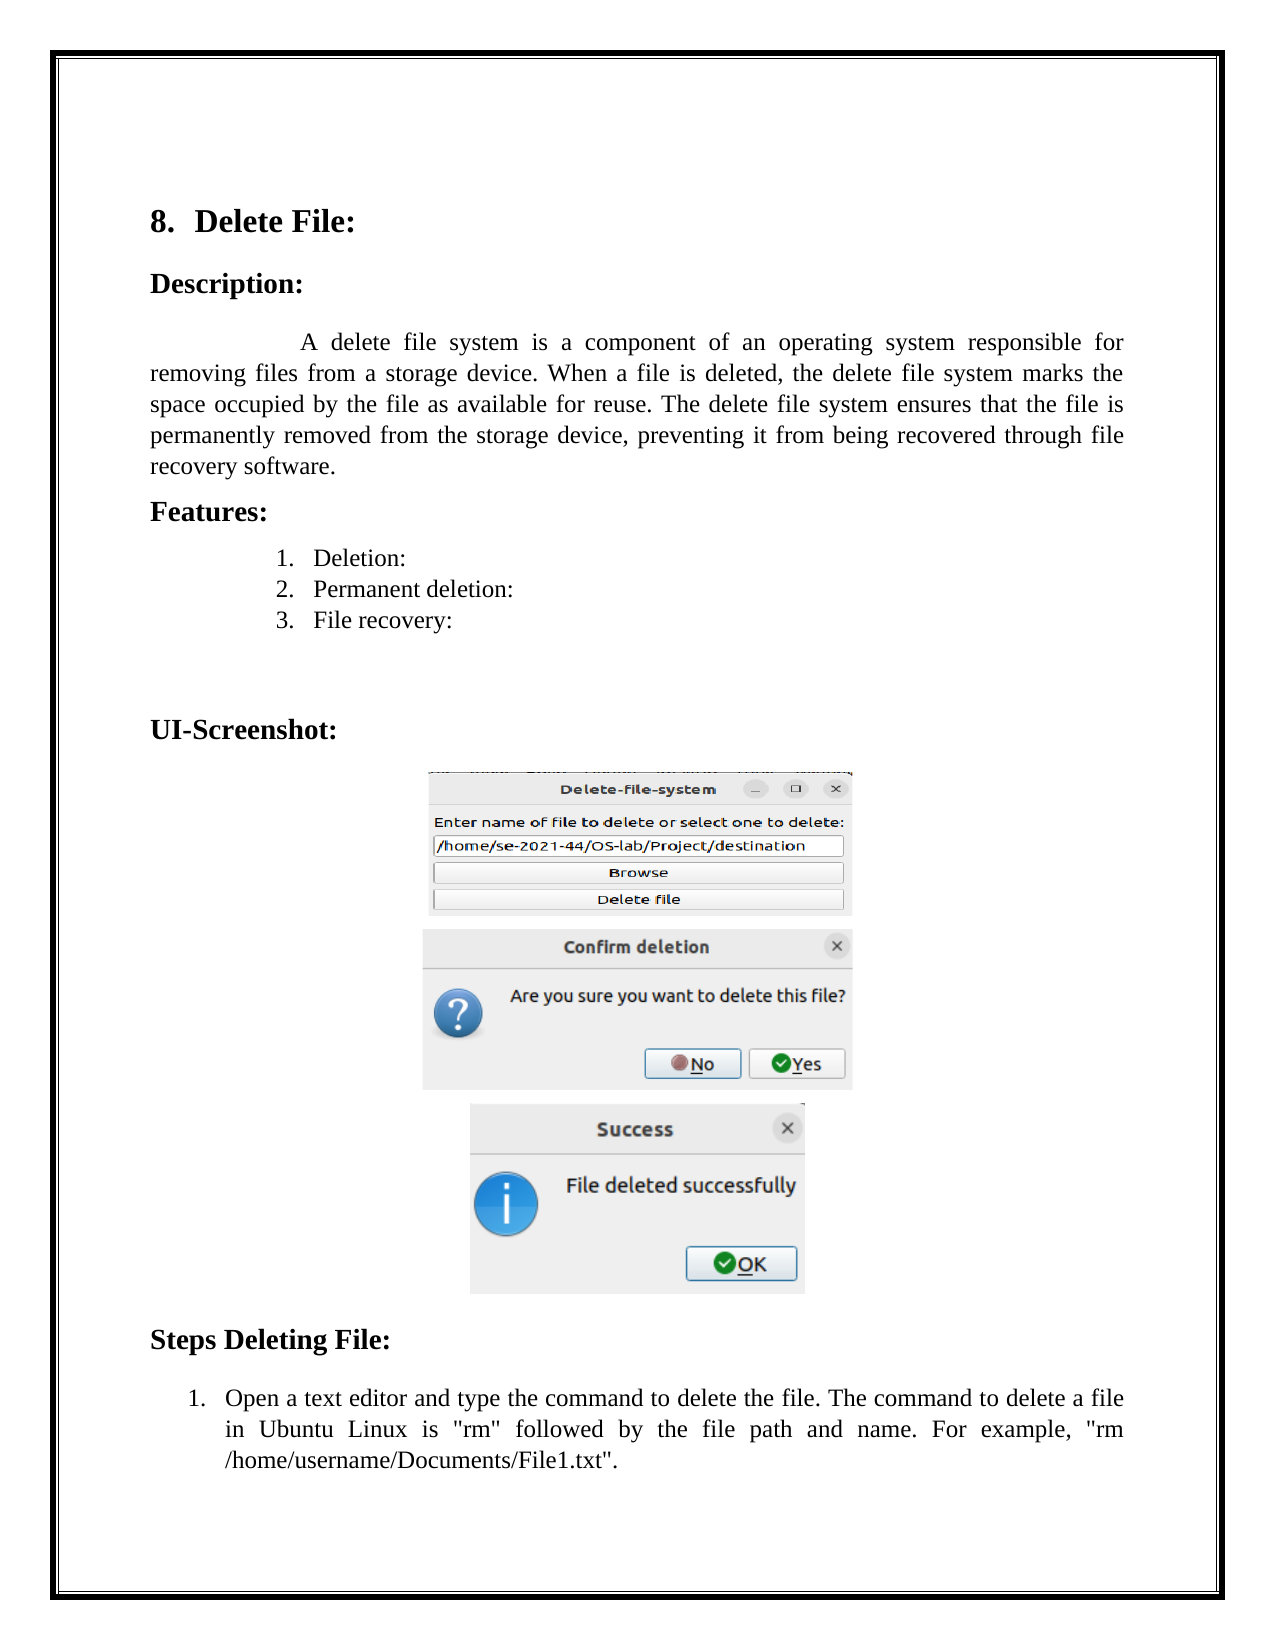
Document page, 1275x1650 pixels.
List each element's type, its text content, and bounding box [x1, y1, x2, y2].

list Permanent deletion: [276, 574, 1125, 603]
list Open a text editor and type the command to delete the file. The command to delete a file in Ubuntu Linux is "rm" followed by the file path and name. For example, "rm /home/username/Documents/File1.txt". [187, 1383, 1125, 1474]
picture [428, 772, 853, 916]
subtitle Steps Deleting File: [150, 1322, 1125, 1356]
text A delete file system is a component of an operating system responsible for removing files from a storage device. When a file is deleted, the delete file system marks the space occupied by the file as available for reuse. The delete file system ensures that the file is permanently removed from the storage device, preventing it from being recovered through file recovery software. [150, 327, 1125, 480]
list File recovery: [276, 605, 1125, 634]
picture [470, 1103, 805, 1294]
subtitle Description: [150, 266, 1125, 300]
text Features: [150, 494, 1125, 528]
subtitle UI-Screenshot: [150, 712, 1125, 746]
list Deletion: [276, 543, 1125, 572]
subtitle Delete File: [150, 201, 1125, 239]
picture [422, 929, 853, 1090]
